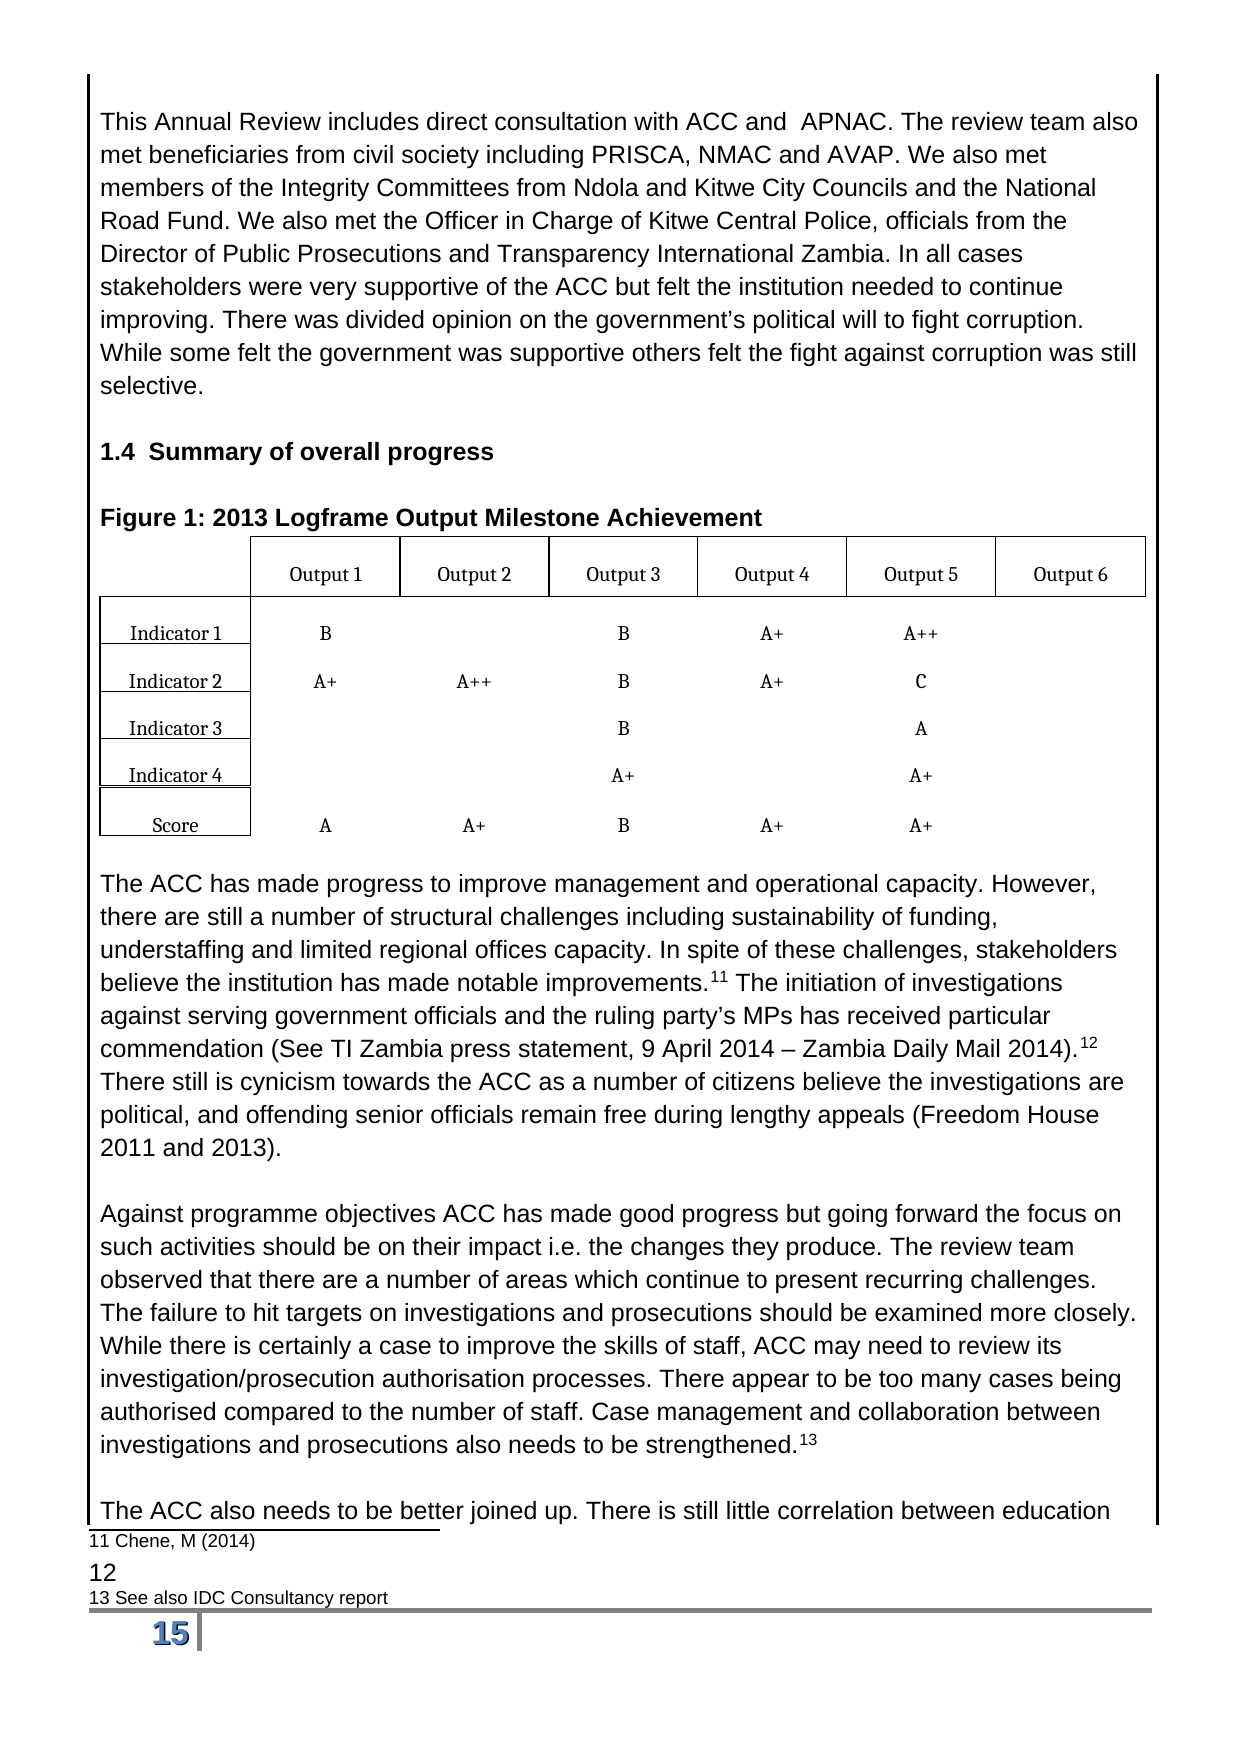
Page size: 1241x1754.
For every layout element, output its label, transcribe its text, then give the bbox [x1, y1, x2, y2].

table_cell [996, 597, 1146, 643]
table_cell [698, 691, 847, 738]
table_header [100, 536, 250, 596]
table_cell [400, 597, 549, 643]
table_cell A++ [847, 597, 996, 643]
table_cell A+ [698, 643, 847, 691]
table_cell [400, 738, 549, 785]
table_header Output 2 [401, 537, 548, 596]
table_cell [251, 691, 400, 738]
table_cell A+ [847, 787, 996, 834]
table_cell B [549, 787, 698, 834]
table_cell This Annual Review includes direct consultation with ACC and APNAC. The review team also met beneficiaries from civil society including PRISCA, NMAC and AVAP. We also met members of the Integrity Committees from Ndola and Kitwe City Councils and the National Road Fund. We also met the Officer in Charge of Kitwe Central Police, officials from the Director of Public Prosecutions and Transparency International Zambia. In all cases stakeholders were very supportive of the ACC but felt the institution needed to continue improving. There was divided opinion on the government’s political will to fight corruption. While some felt the government was supportive others felt the fight against corruption was still selective. [90, 74, 1156, 437]
table_cell A [251, 787, 400, 834]
table_cell [251, 738, 400, 785]
table_cell A+ [400, 787, 549, 834]
table_cell A [847, 691, 996, 738]
table_cell A+ [698, 787, 847, 834]
table_cell A++ [400, 643, 549, 691]
table_cell [698, 738, 847, 785]
table_header Output 1 [251, 537, 399, 596]
table_cell B [549, 597, 698, 643]
table_cell [996, 643, 1146, 691]
table_cell B [549, 643, 698, 691]
table_cell C [847, 643, 996, 691]
table_cell B [251, 597, 400, 643]
table_header Output 5 [847, 537, 995, 596]
table_cell Indicator 1 [101, 597, 250, 643]
table_cell B [549, 691, 698, 738]
table_header Output 3 [550, 537, 697, 596]
table_cell [996, 691, 1146, 738]
table_cell A+ [549, 738, 698, 785]
table_cell Indicator 2 [101, 644, 250, 691]
table_cell Indicator 3 [101, 692, 250, 738]
table_cell [400, 691, 549, 738]
table_cell Score [101, 788, 250, 834]
table_cell A+ [698, 597, 847, 643]
table_cell 1.4 Summary of overall progress Figure 1: 2013 Logframe Output Milestone Achievement The ACC has made progress to improve management and operational capacity. However, there are still a number of structural challenges including sustainability of funding, understaffing and limited regional offices capacity. In spite of these challenges, stakeholders believe the institution has made notable improvements. The initiation of investigations against serving government officials and the ruling party’s MPs has received particular commendation (See TI Zambia press statement, 9 April 2014 – Zambia Daily Mail 2014). There still is cynicism towards the ACC as a number of citizens believe the investigations are political, and offending senior officials remain free during lengthy appeals (Freedom House 2011 and 2013). Against programme objectives ACC has made good progress but going forward the focus on such activities should be on their impact i.e. the changes they produce. The review team observed that there are a number of areas which continue to present recurring challenges. The failure to hit targets on investigations and prosecutions should be examined more closely. While there is certainly a case to improve the skills of staff, ACC may need to review its investigation/prosecution authorisation processes. There appear to be too many cases being authorised compared to the number of staff. Case management and collaboration between investigations and prosecutions also needs to be strengthened. The ACC also needs to be better joined up. There is still little correlation between education [90, 437, 1156, 1525]
table_cell A+ [251, 643, 400, 691]
table_cell [996, 738, 1146, 785]
table_header Output 6 [996, 537, 1145, 596]
table_cell A+ [847, 738, 996, 785]
table_cell Indicator 4 [101, 739, 250, 785]
table_header Output 4 [698, 537, 846, 596]
table_cell [996, 787, 1146, 834]
